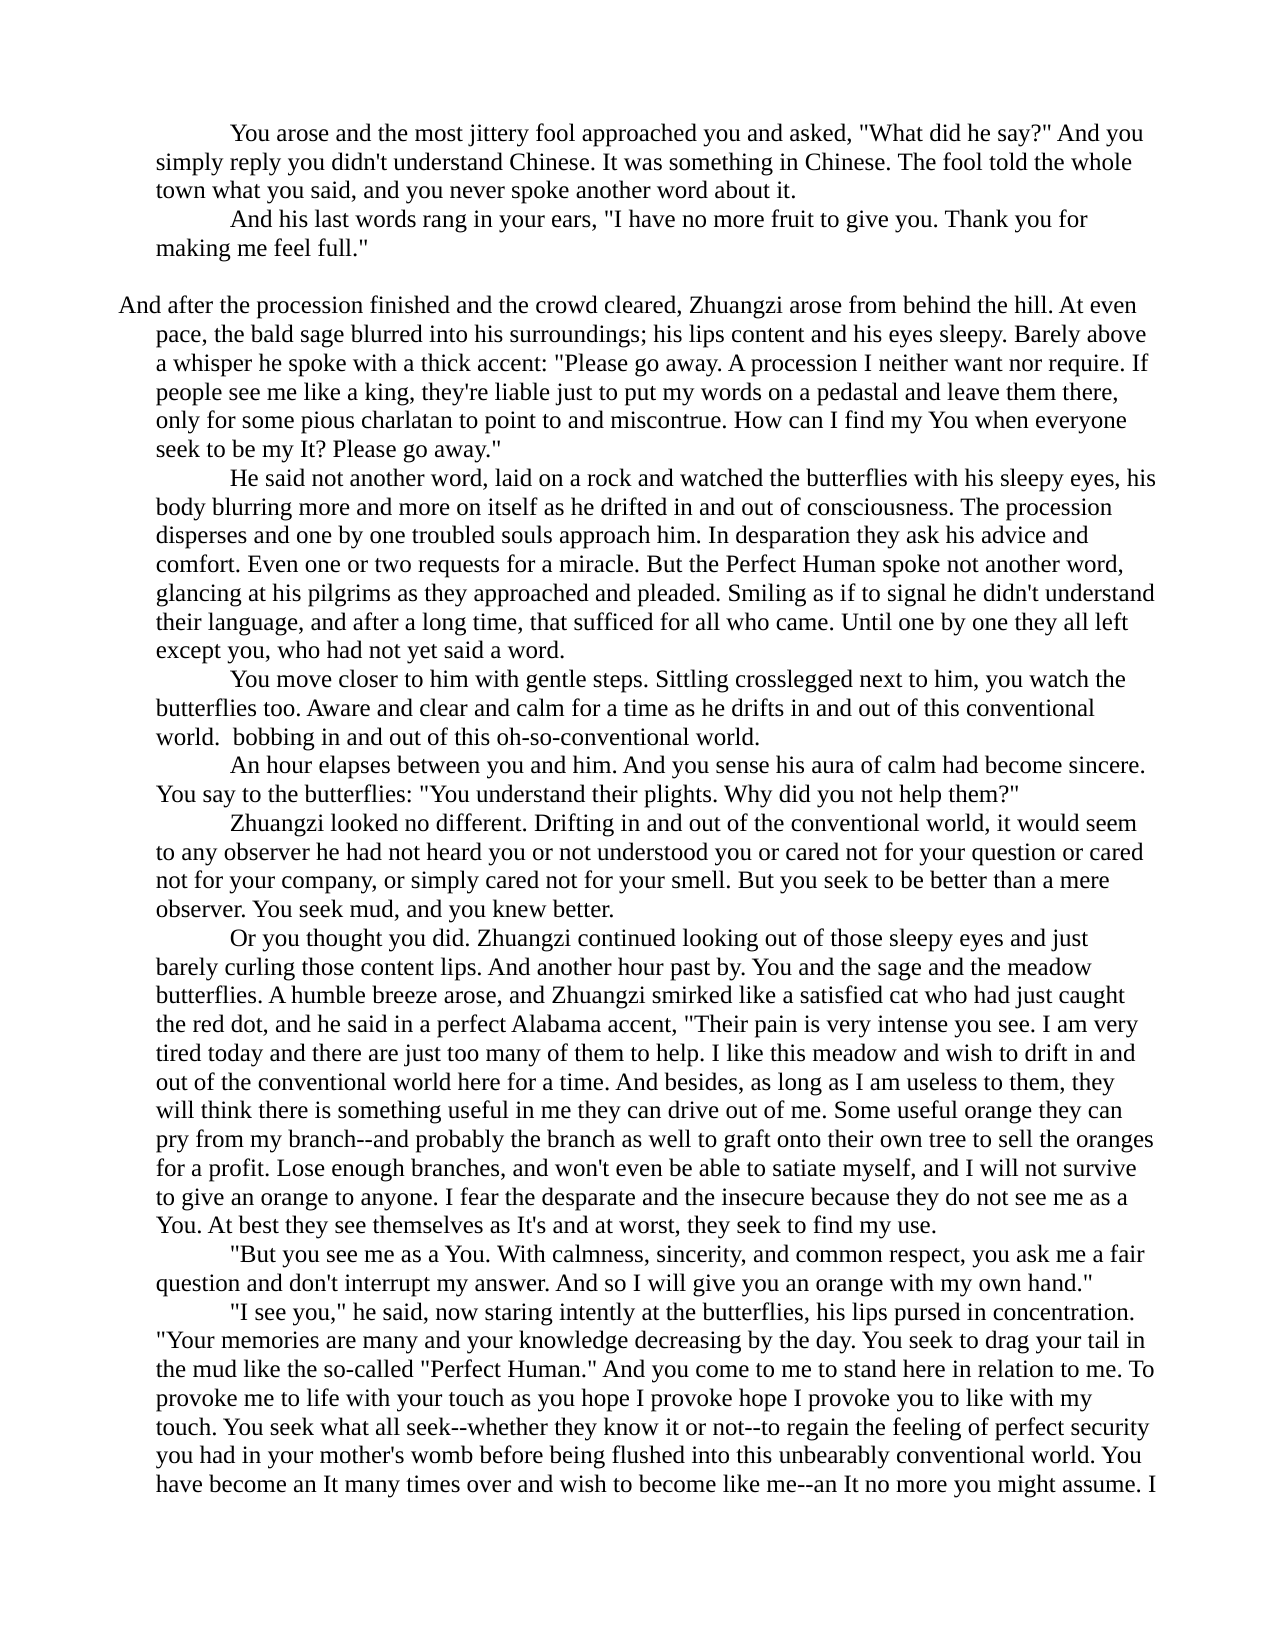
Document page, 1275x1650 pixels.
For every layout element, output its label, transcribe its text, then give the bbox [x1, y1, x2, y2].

text "But you see me as a You. With calmness, sincerity, and common respect, you ask me a fair question and don't interrupt my answer. And so I will give you an orange with my own hand." [118, 1239, 1157, 1297]
text And his last words rang in your ears, "I have no more fruit to give you. Thank you for making me feel full." [118, 204, 1157, 262]
text And after the procession finished and the crowd cleared, Zhuangzi arose from behind the hill. At even pace, the bald sage blurred into his surroundings; his lips content and his eyes sleepy. Barely above a whisper he spoke with a thick accent: "Please go away. A procession I neither want nor require. If people see me like a king, they're liable just to put my words on a pedastal and leave them there, only for some pious charlatan to point to and miscontrue. How can I find my You when everyone seek to be my It? Please go away." [118, 291, 1157, 463]
text Or you thought you did. Zhuangzi continued looking out of those sleepy eyes and just barely curling those content lips. And another hour past by. You and the sage and the meadow butterflies. A humble breeze arose, and Zhuangzi smirked like a satisfied cat who had just caught the red dot, and he said in a perfect Alabama accent, "Their pain is very intense you see. I am very tired today and there are just too many of them to help. I like this meadow and wish to drift in and out of the conventional world here for a time. And besides, as long as I am useless to them, they will think there is something useful in me they can drive out of me. Some useful orange they can pry from my branch--and probably the branch as well to graft onto their own tree to sell the oranges for a profit. Lose enough branches, and won't even be able to satiate myself, and I will not survive to give an orange to anyone. I fear the desparate and the insecure because they do not see me as a You. At best they see themselves as It's and at worst, they seek to find my use. [118, 923, 1157, 1239]
text He said not another word, laid on a rock and watched the butterflies with his sleepy eyes, his body blurring more and more on itself as he drifted in and out of consciousness. The procession disperses and one by one troubled souls approach him. In desparation they ask his advice and comfort. Even one or two requests for a miracle. But the Perfect Human spoke not another word, glancing at his pilgrims as they approached and pleaded. Smiling as if to signal he didn't understand their language, and after a long time, that sufficed for all who came. Until one by one they all left except you, who had not yet said a word. [118, 463, 1157, 664]
text "I see you," he said, now staring intently at the butterflies, his lips pursed in concentration. "Your memories are many and your knowledge decreasing by the day. You seek to drag your tail in the mud like the so-called "Perfect Human." And you come to me to stand here in relation to me. To provoke me to life with your touch as you hope I provoke hope I provoke you to like with my touch. You seek what all seek--whether they know it or not--to regain the feeling of perfect security you had in your mother's womb before being flushed into this unbearably conventional world. You have become an It many times over and wish to become like me--an It no more you might assume. I [118, 1297, 1157, 1498]
text An hour elapses between you and him. And you sense his aura of calm had become sincere. You say to the butterflies: "You understand their plights. Why did you not help them?" [118, 751, 1157, 808]
text You arose and the most jittery fool approached you and asked, "What did he say?" And you simply reply you didn't understand Chinese. It was something in Chinese. The fool told the whole town what you said, and you never spoke another word about it. [118, 118, 1157, 204]
text You move closer to him with gentle steps. Sittling crosslegged next to him, you watch the butterflies too. Aware and clear and calm for a time as he drifts in and out of this conventional world. bobbing in and out of this oh-so-conventional world. [118, 664, 1157, 751]
text Zhuangzi looked no different. Drifting in and out of the conventional world, it would seem to any observer he had not heard you or not understood you or cared not for your question or cared not for your company, or simply cared not for your smell. But you seek to be better than a mere observer. You seek mud, and you knew better. [118, 808, 1157, 923]
